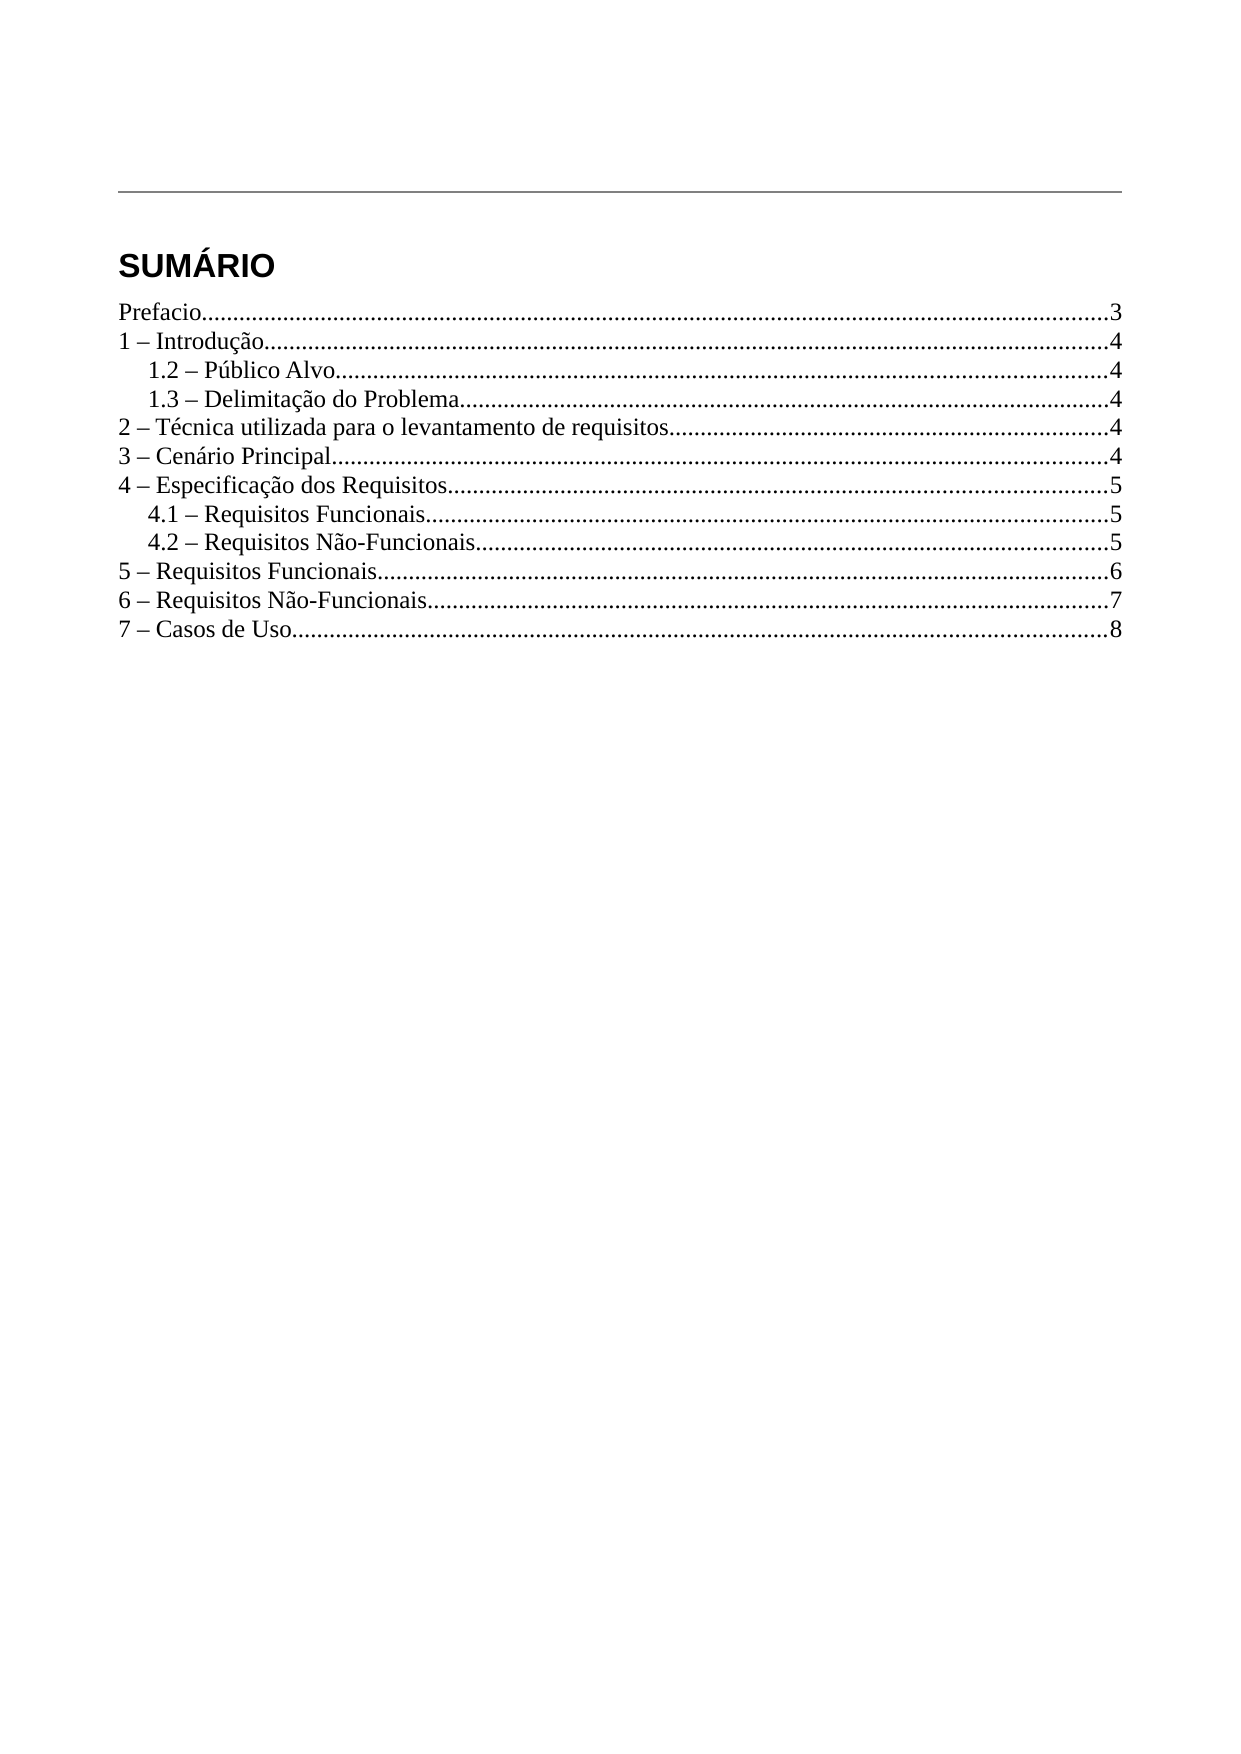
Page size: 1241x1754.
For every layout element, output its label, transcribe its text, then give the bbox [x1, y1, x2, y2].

text 4.2 – Requisitos Não-Funcionais 5 [148, 527, 1122, 556]
text 4.1 – Requisitos Funcionais 5 [148, 499, 1122, 527]
text 1.3 – Delimitação do Problema 4 [148, 384, 1122, 412]
text 1 – Introdução 4 [118, 326, 1122, 355]
text 7 – Casos de Uso 8 [118, 614, 1122, 642]
text 1.2 – Público Alvo 4 [148, 355, 1122, 384]
text Prefacio 3 [118, 297, 1122, 326]
text 4 – Especificação dos Requisitos 5 [118, 470, 1122, 499]
text 3 – Cenário Principal 4 [118, 441, 1122, 470]
text 6 – Requisitos Não-Funcionais 7 [118, 585, 1122, 614]
text 2 – Técnica utilizada para o levantamento de requisitos 4 [118, 412, 1122, 441]
text 5 – Requisitos Funcionais 6 [118, 556, 1122, 585]
subtitle SUMÁRIO [118, 246, 1122, 285]
